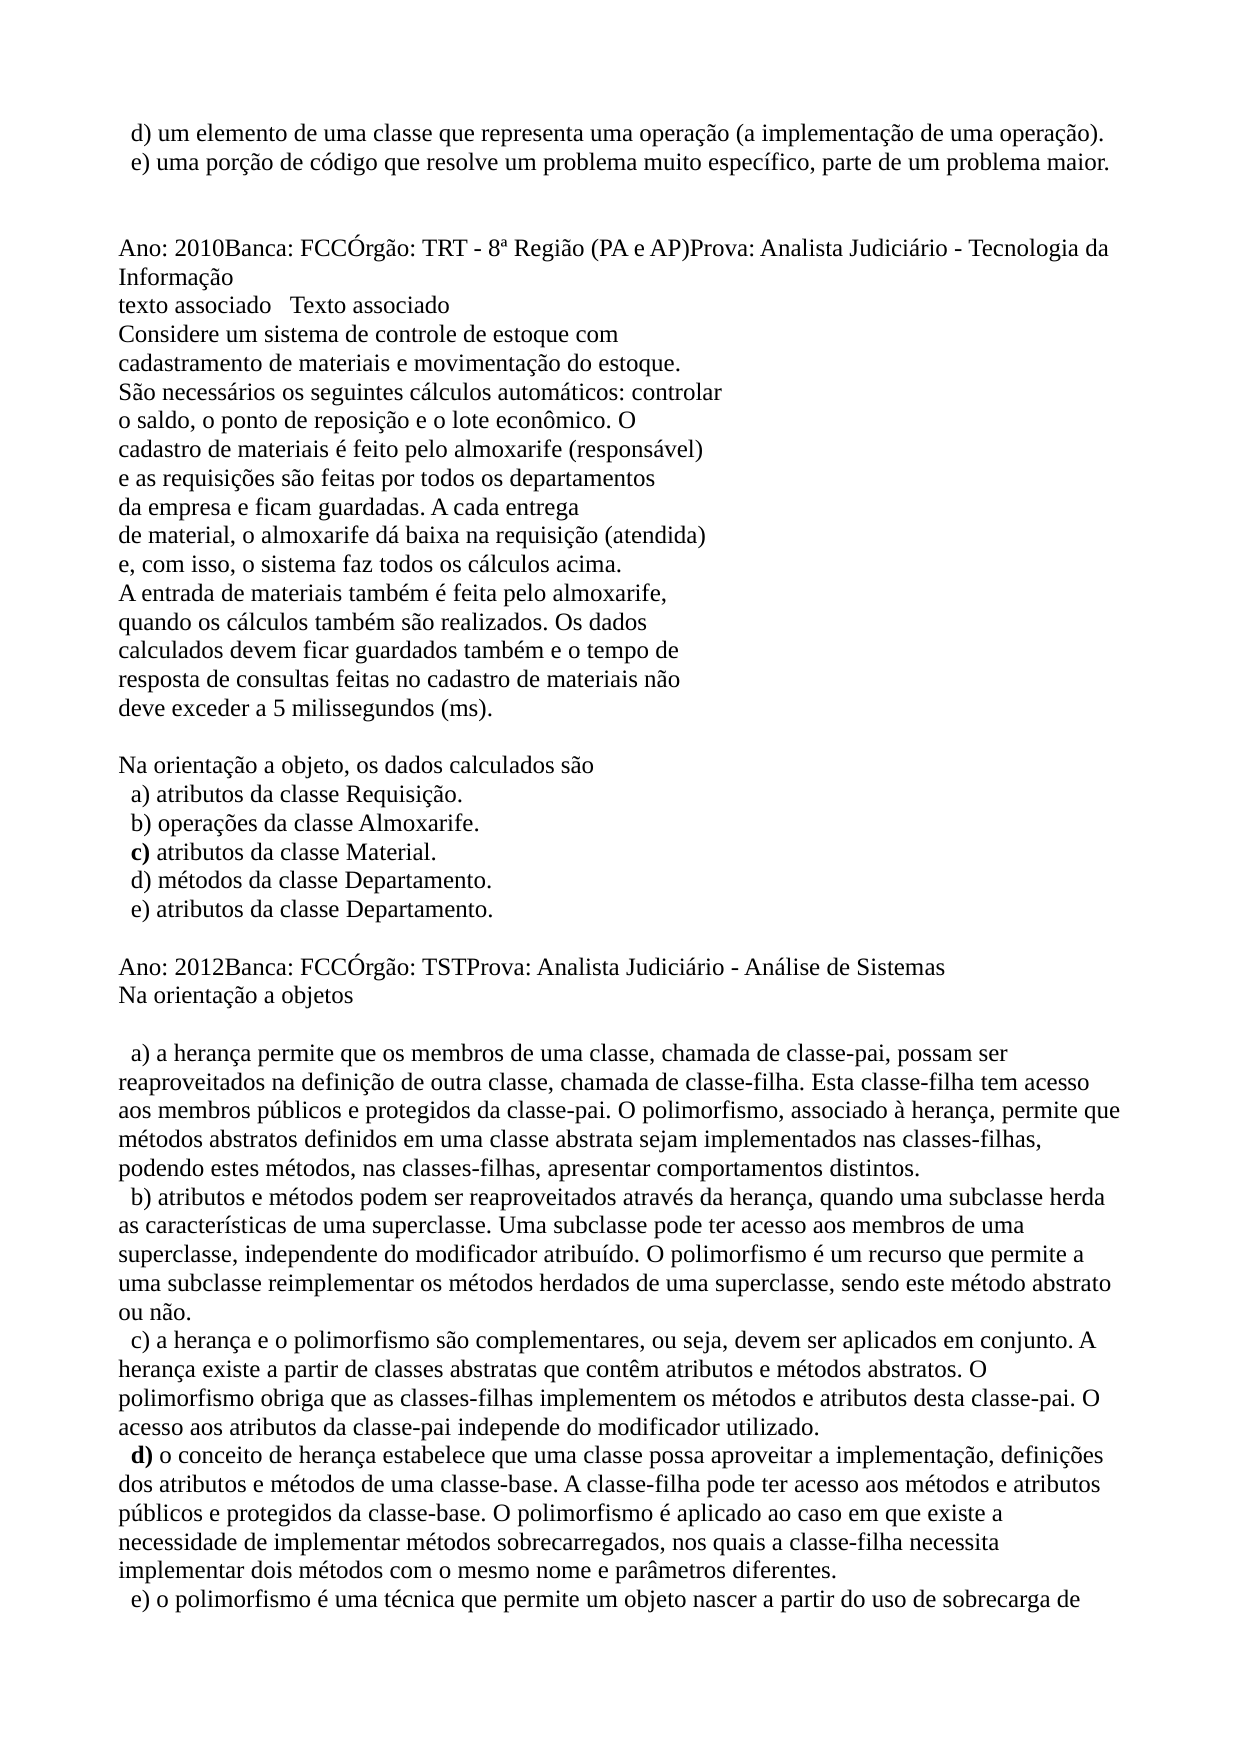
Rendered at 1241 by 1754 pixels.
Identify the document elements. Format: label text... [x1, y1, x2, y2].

text da empresa e ficam guardadas. A cada entrega [118, 492, 1122, 521]
text b) atributos e métodos podem ser reaproveitados através da herança, quando uma subclasse herda as características de uma superclasse. Uma subclasse pode ter acesso aos membros de uma superclasse, independente do modificador atribuído. O polimorfismo é um recurso que permite a uma subclasse reimplementar os métodos herdados de uma superclasse, sendo este método abstrato ou não. [118, 1182, 1122, 1326]
text São necessários os seguintes cálculos automáticos: controlar [118, 377, 1122, 406]
text e, com isso, o sistema faz todos os cálculos acima. [118, 549, 1122, 578]
text de material, o almoxarife dá baixa na requisição (atendida) [118, 521, 1122, 549]
text e) uma porção de código que resolve um problema muito específico, parte de um problema maior. [118, 147, 1122, 176]
text quando os cálculos também são realizados. Os dados [118, 607, 1122, 636]
text b) operações da classe Almoxarife. [118, 808, 1122, 837]
text Ano: 2010Banca: FCCÓrgão: TRT - 8ª Região (PA e AP)Prova: Analista Judiciário - Tecnologia da Informação [118, 233, 1122, 291]
text cadastramento de materiais e movimentação do estoque. [118, 348, 1122, 377]
text cadastro de materiais é feito pelo almoxarife (responsável) [118, 434, 1122, 463]
text Ano: 2012Banca: FCCÓrgão: TSTProva: Analista Judiciário - Análise de Sistemas [118, 952, 1122, 981]
text o saldo, o ponto de reposição e o lote econômico. O [118, 406, 1122, 434]
text Na orientação a objeto, os dados calculados são [118, 751, 1122, 779]
text c) atributos da classe Material. [118, 837, 1122, 866]
text texto associado Texto associado [118, 291, 1122, 319]
text e) o polimorfismo é uma técnica que permite um objeto nascer a partir do uso de sobrecarga de [118, 1584, 1122, 1613]
text a) a herança permite que os membros de uma classe, chamada de classe-pai, possam ser reaproveitados na definição de outra classe, chamada de classe-filha. Esta classe-filha tem acesso aos membros públicos e protegidos da classe-pai. O polimorfismo, associado à herança, permite que métodos abstratos definidos em uma classe abstrata sejam implementados nas classes-filhas, podendo estes métodos, nas classes-filhas, apresentar comportamentos distintos. [118, 1038, 1122, 1182]
text Na orientação a objetos [118, 981, 1122, 1009]
text e) atributos da classe Departamento. [118, 894, 1122, 923]
text d) o conceito de herança estabelece que uma classe possa aproveitar a implementação, definições dos atributos e métodos de uma classe-base. A classe-filha pode ter acesso aos métodos e atributos públicos e protegidos da classe-base. O polimorfismo é aplicado ao caso em que existe a necessidade de implementar métodos sobrecarregados, nos quais a classe-filha necessita implementar dois métodos com o mesmo nome e parâmetros diferentes. [118, 1441, 1122, 1584]
text deve exceder a 5 milissegundos (ms). [118, 693, 1122, 722]
text resposta de consultas feitas no cadastro de materiais não [118, 664, 1122, 693]
text d) um elemento de uma classe que representa uma operação (a implementação de uma operação). [118, 118, 1122, 147]
text Considere um sistema de controle de estoque com [118, 319, 1122, 348]
text calculados devem ficar guardados também e o tempo de [118, 636, 1122, 664]
text e as requisições são feitas por todos os departamentos [118, 463, 1122, 492]
text c) a herança e o polimorfismo são complementares, ou seja, devem ser aplicados em conjunto. A herança existe a partir de classes abstratas que contêm atributos e métodos abstratos. O polimorfismo obriga que as classes-filhas implementem os métodos e atributos desta classe-pai. O acesso aos atributos da classe-pai independe do modificador utilizado. [118, 1326, 1122, 1441]
text a) atributos da classe Requisição. [118, 779, 1122, 808]
text d) métodos da classe Departamento. [118, 866, 1122, 894]
text A entrada de materiais também é feita pelo almoxarife, [118, 578, 1122, 607]
